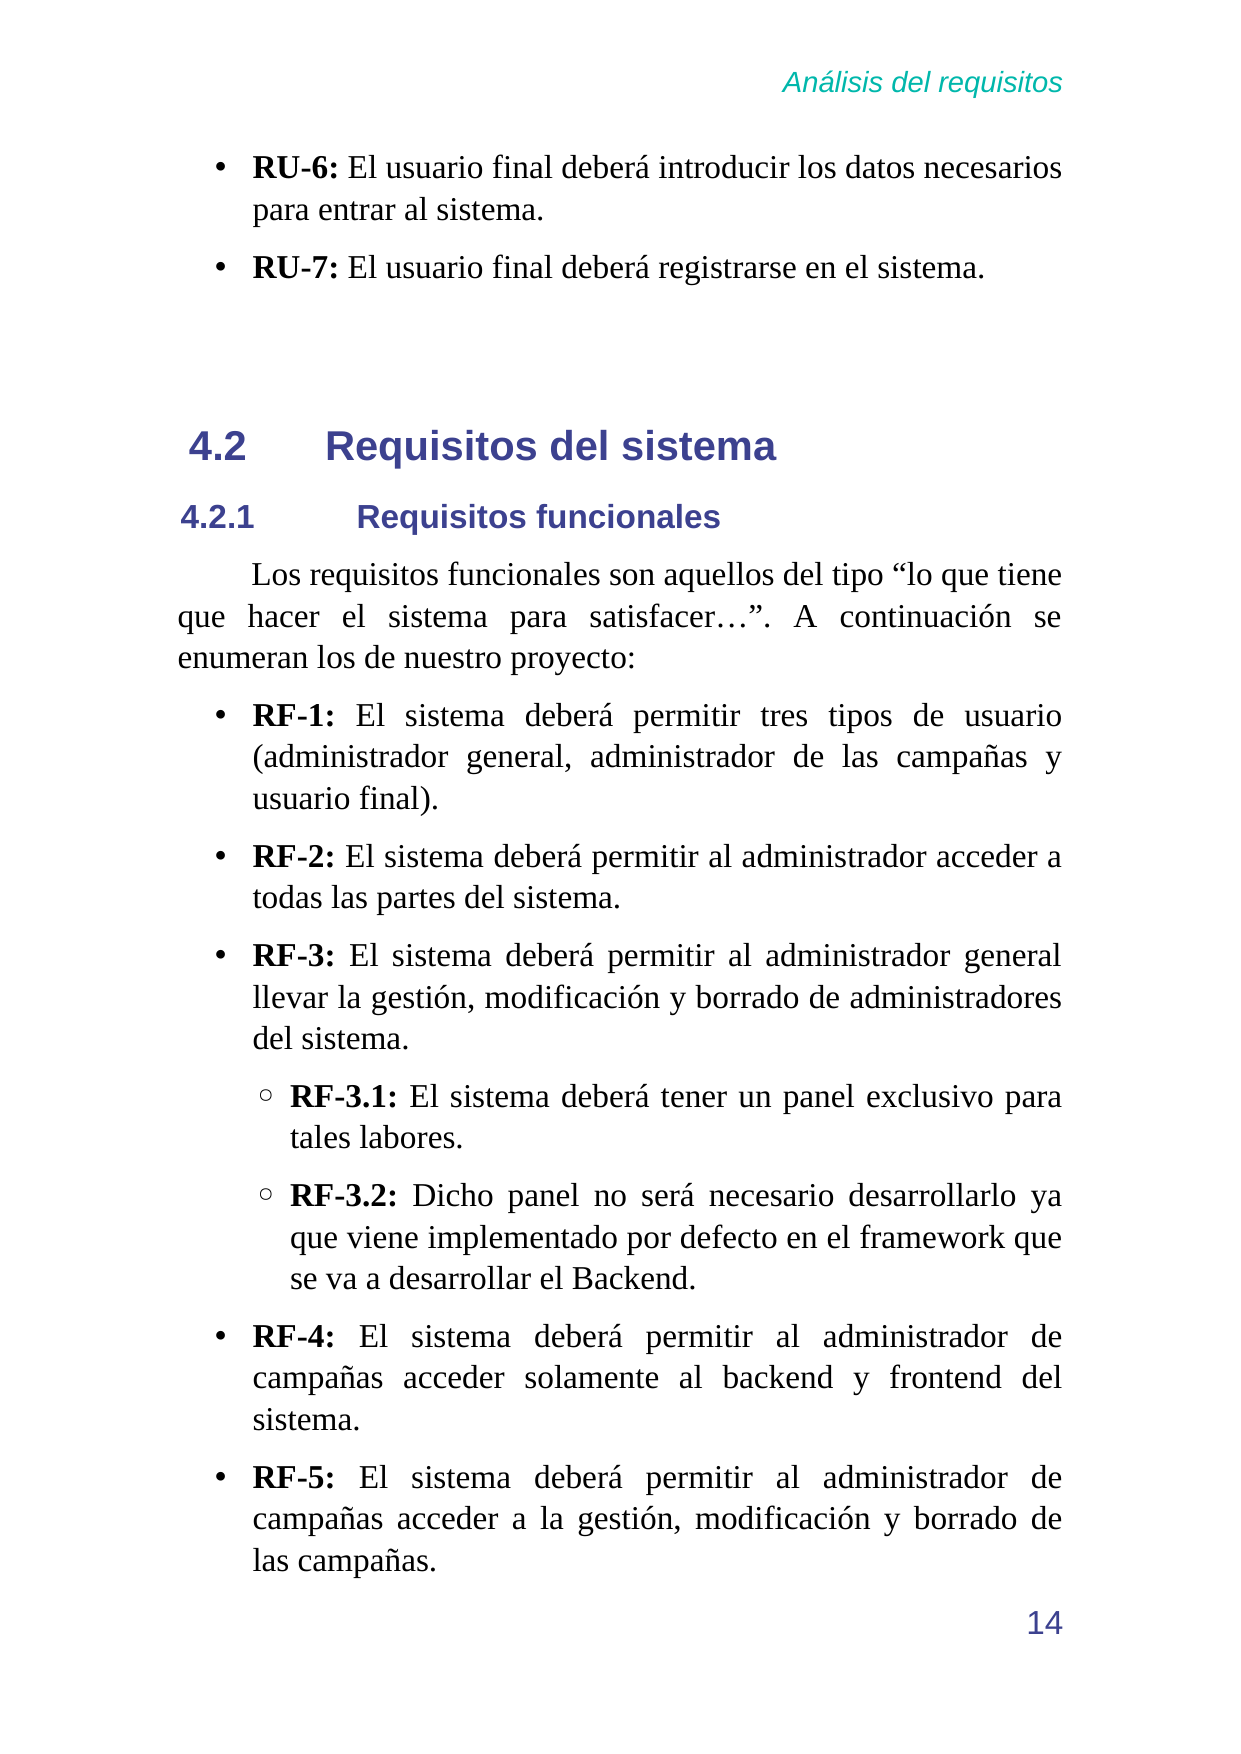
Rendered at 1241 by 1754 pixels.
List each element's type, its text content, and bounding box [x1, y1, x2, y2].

subtitle Requisitos del sistema [177, 421, 1063, 469]
list RF-3.1: El sistema deberá tener un panel exclusivo para tales labores. [252, 1076, 1063, 1156]
list RF-4: El sistema deberá permitir al administrador de campañas acceder solamente al backend y frontend del sistema. [215, 1316, 1063, 1437]
list RU-6: El usuario final deberá introducir los datos necesarios para entrar al sistema. [215, 148, 1063, 227]
list RF-3: El sistema deberá permitir al administrador general llevar la gestión, modificación y borrado de administradores del sistema. [215, 936, 1063, 1057]
text Los requisitos funcionales son aquellos del tipo “lo que tiene que hacer el sistema para satisfacer…”. A continuación se enumeran los de nuestro proyecto: [177, 555, 1063, 676]
subtitle Requisitos funcionales [171, 497, 1063, 536]
list RF-1: El sistema deberá permitir tres tipos de usuario (administrador general, administrador de las campañas y usuario final). [215, 695, 1063, 816]
list RF-3.2: Dicho panel no será necesario desarrollarlo ya que viene implementado por defecto en el framework que se va a desarrollar el Backend. [252, 1176, 1063, 1297]
list RF-5: El sistema deberá permitir al administrador de campañas acceder a la gestión, modificación y borrado de las campañas. [215, 1457, 1063, 1578]
list RU-7: El usuario final deberá registrarse en el sistema. [215, 247, 1063, 285]
list RF-2: El sistema deberá permitir al administrador acceder a todas las partes del sistema. [215, 836, 1063, 916]
